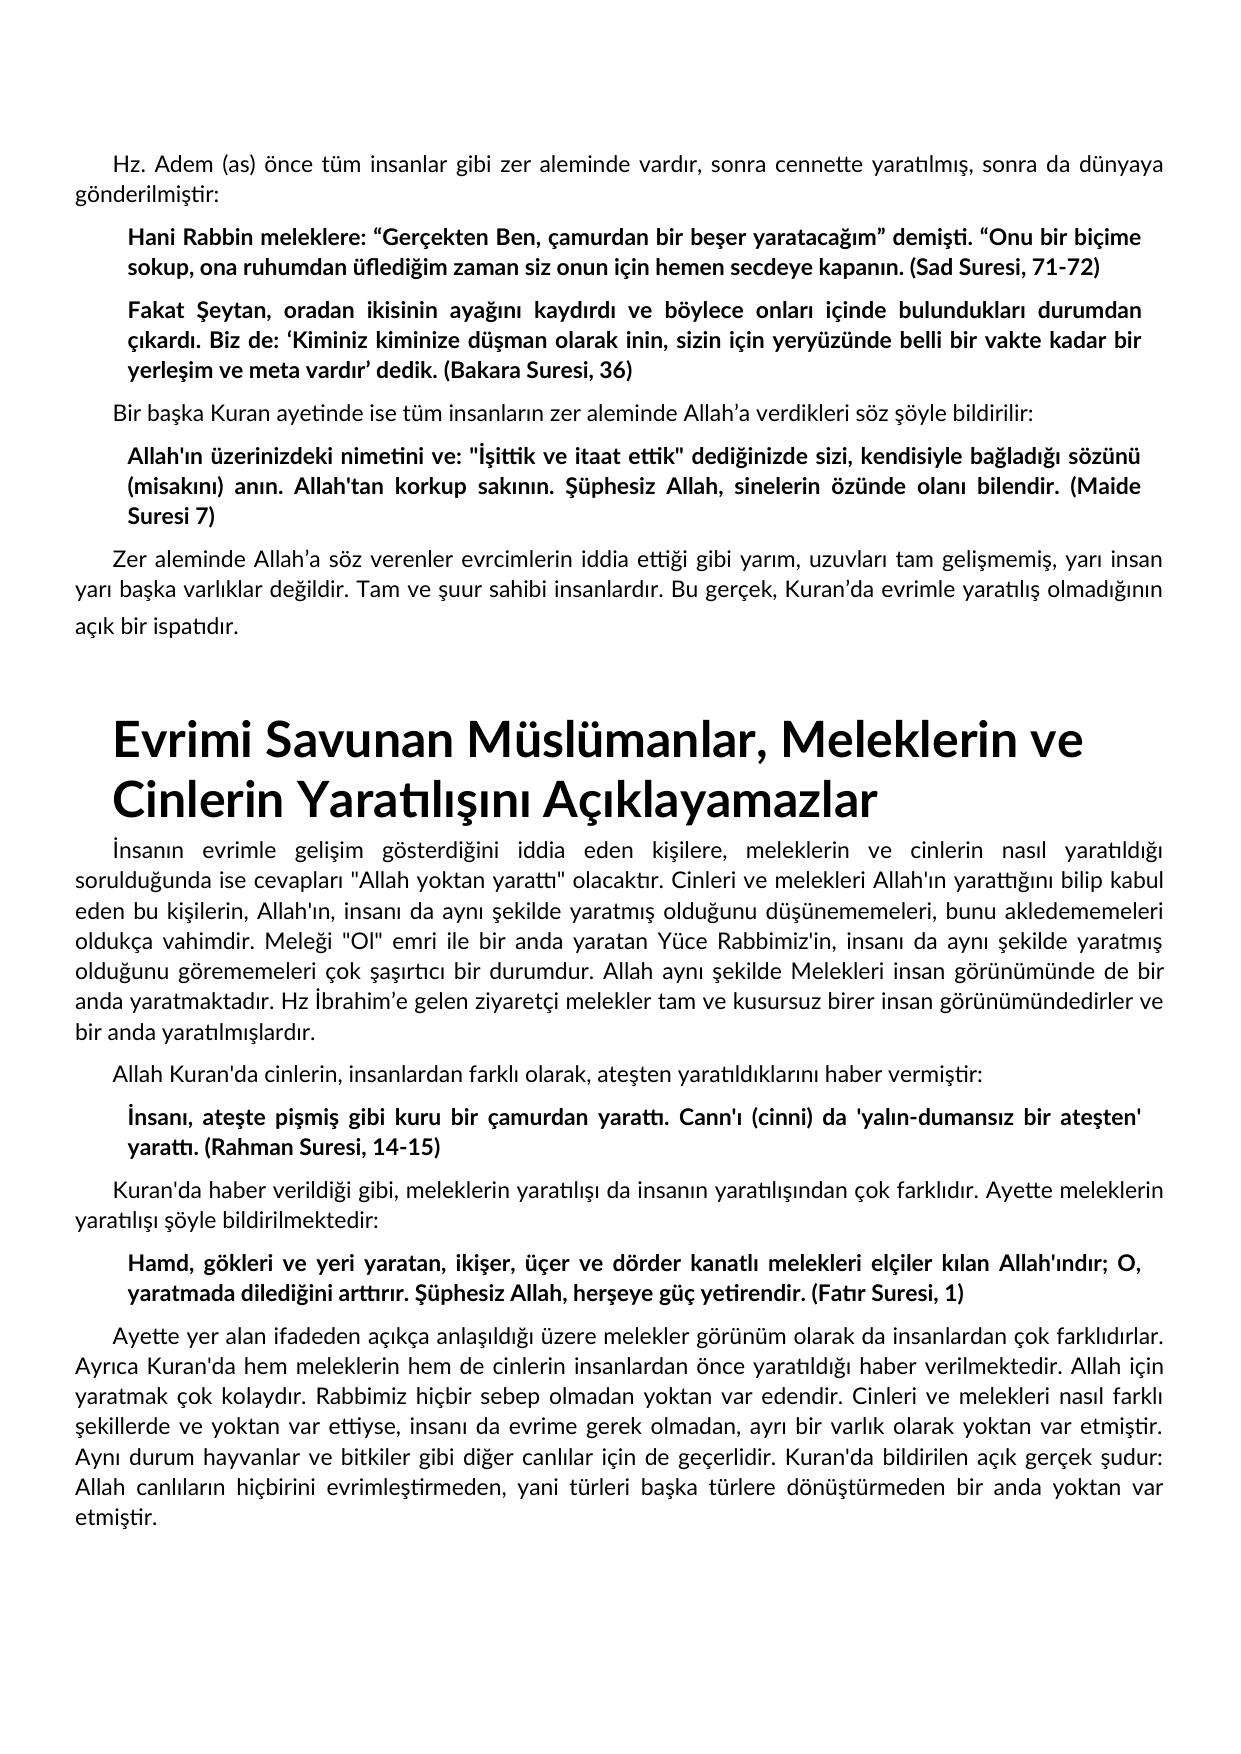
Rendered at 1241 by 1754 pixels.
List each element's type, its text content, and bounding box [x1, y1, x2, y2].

text İnsanın evrimle gelişim gösterdiğini iddia eden kişilere, meleklerin ve cinlerin nasıl yaratıldığı sorulduğunda ise cevapları "Allah yoktan yarattı" olacaktır. Cinleri ve melekleri Allah'ın yarattığını bilip kabul eden bu kişilerin, Allah'ın, insanı da aynı şekilde yaratmış olduğunu düşünememeleri, bunu akledememeleri oldukça vahimdir. Meleği "Ol" emri ile bir anda yaratan Yüce Rabbimiz'in, insanı da aynı şekilde yaratmış olduğunu görememeleri çok şaşırtıcı bir durumdur. Allah aynı şekilde Melekleri insan görünümünde de bir anda yaratmaktadır. Hz İbrahim’e gelen ziyaretçi melekler tam ve kusursuz birer insan görünümündedirler ve bir anda yaratılmışlardır. [75, 836, 1165, 1045]
text Hz. Adem (as) önce tüm insanlar gibi zer aleminde vardır, sonra cennette yaratılmış, sonra da dünyaya gönderilmiştir: [75, 150, 1165, 208]
text İnsanı, ateşte pişmiş gibi kuru bir çamurdan yarattı. Cann'ı (cinni) da 'yalın-dumansız bir ateşten' yarattı. (Rahman Suresi, 14-15) [127, 1103, 1143, 1161]
text Zer aleminde Allah’a söz verenler evrcimlerin iddia ettiği gibi yarım, uzuvları tam gelişmemiş, yarı insan yarı başka varlıklar değildir. Tam ve şuur sahibi insanlardır. Bu gerçek, Kuran’da evrimle yaratılış olmadığının açık bir ispatıdır. [75, 545, 1165, 641]
text Fakat Şeytan, oradan ikisinin ayağını kaydırdı ve böylece onları içinde bulundukları durumdan çıkardı. Biz de: ‘Kiminiz kiminize düşman olarak inin, sizin için yeryüzünde belli bir vakte kadar bir yerleşim ve meta vardır’ dedik. (Bakara Suresi, 36) [127, 296, 1143, 384]
text Kuran'da haber verildiği gibi, meleklerin yaratılışı da insanın yaratılışından çok farklıdır. Ayette meleklerin yaratılışı şöyle bildirilmektedir: [75, 1176, 1165, 1233]
text Allah'ın üzerinizdeki nimetini ve: "İşittik ve itaat ettik" dediğinizde sizi, kendisiyle bağladığı sözünü (misakını) anın. Allah'tan korkup sakının. Şüphesiz Allah, sinelerin özünde olanı bilendir. (Maide Suresi 7) [127, 442, 1143, 529]
text Bir başka Kuran ayetinde ise tüm insanların zer aleminde Allah’a verdikleri söz şöyle bildirilir: [75, 399, 1165, 426]
subtitle Evrimi Savunan Müslümanlar, Meleklerin ve Cinlerin Yaratılışını Açıklayamazlar [112, 708, 1165, 828]
text Hamd, gökleri ve yeri yaratan, ikişer, üçer ve dörder kanatlı melekleri elçiler kılan Allah'ındır; O, yaratmada dilediğini arttırır. Şüphesiz Allah, herşeye güç yetirendir. (Fatır Suresi, 1) [127, 1249, 1143, 1306]
text Ayette yer alan ifadeden açıkça anlaşıldığı üzere melekler görünüm olarak da insanlardan çok farklıdırlar. Ayrıca Kuran'da hem meleklerin hem de cinlerin insanlardan önce yaratıldığı haber verilmektedir. Allah için yaratmak çok kolaydır. Rabbimiz hiçbir sebep olmadan yoktan var edendir. Cinleri ve melekleri nasıl farklı şekillerde ve yoktan var ettiyse, insanı da evrime gerek olmadan, ayrı bir varlık olarak yoktan var etmiştir. Aynı durum hayvanlar ve bitkiler gibi diğer canlılar için de geçerlidir. Kuran'da bildirilen açık gerçek şudur: Allah canlıların hiçbirini evrimleştirmeden, yani türleri başka türlere dönüştürmeden bir anda yoktan var etmiştir. [75, 1322, 1165, 1530]
text Hani Rabbin meleklere: “Gerçekten Ben, çamurdan bir beşer yaratacağım” demişti. “Onu bir biçime sokup, ona ruhumdan üflediğim zaman siz onun için hemen secdeye kapanın. (Sad Suresi, 71-72) [127, 223, 1143, 281]
text Allah Kuran'da cinlerin, insanlardan farklı olarak, ateşten yaratıldıklarını haber vermiştir: [75, 1060, 1165, 1088]
